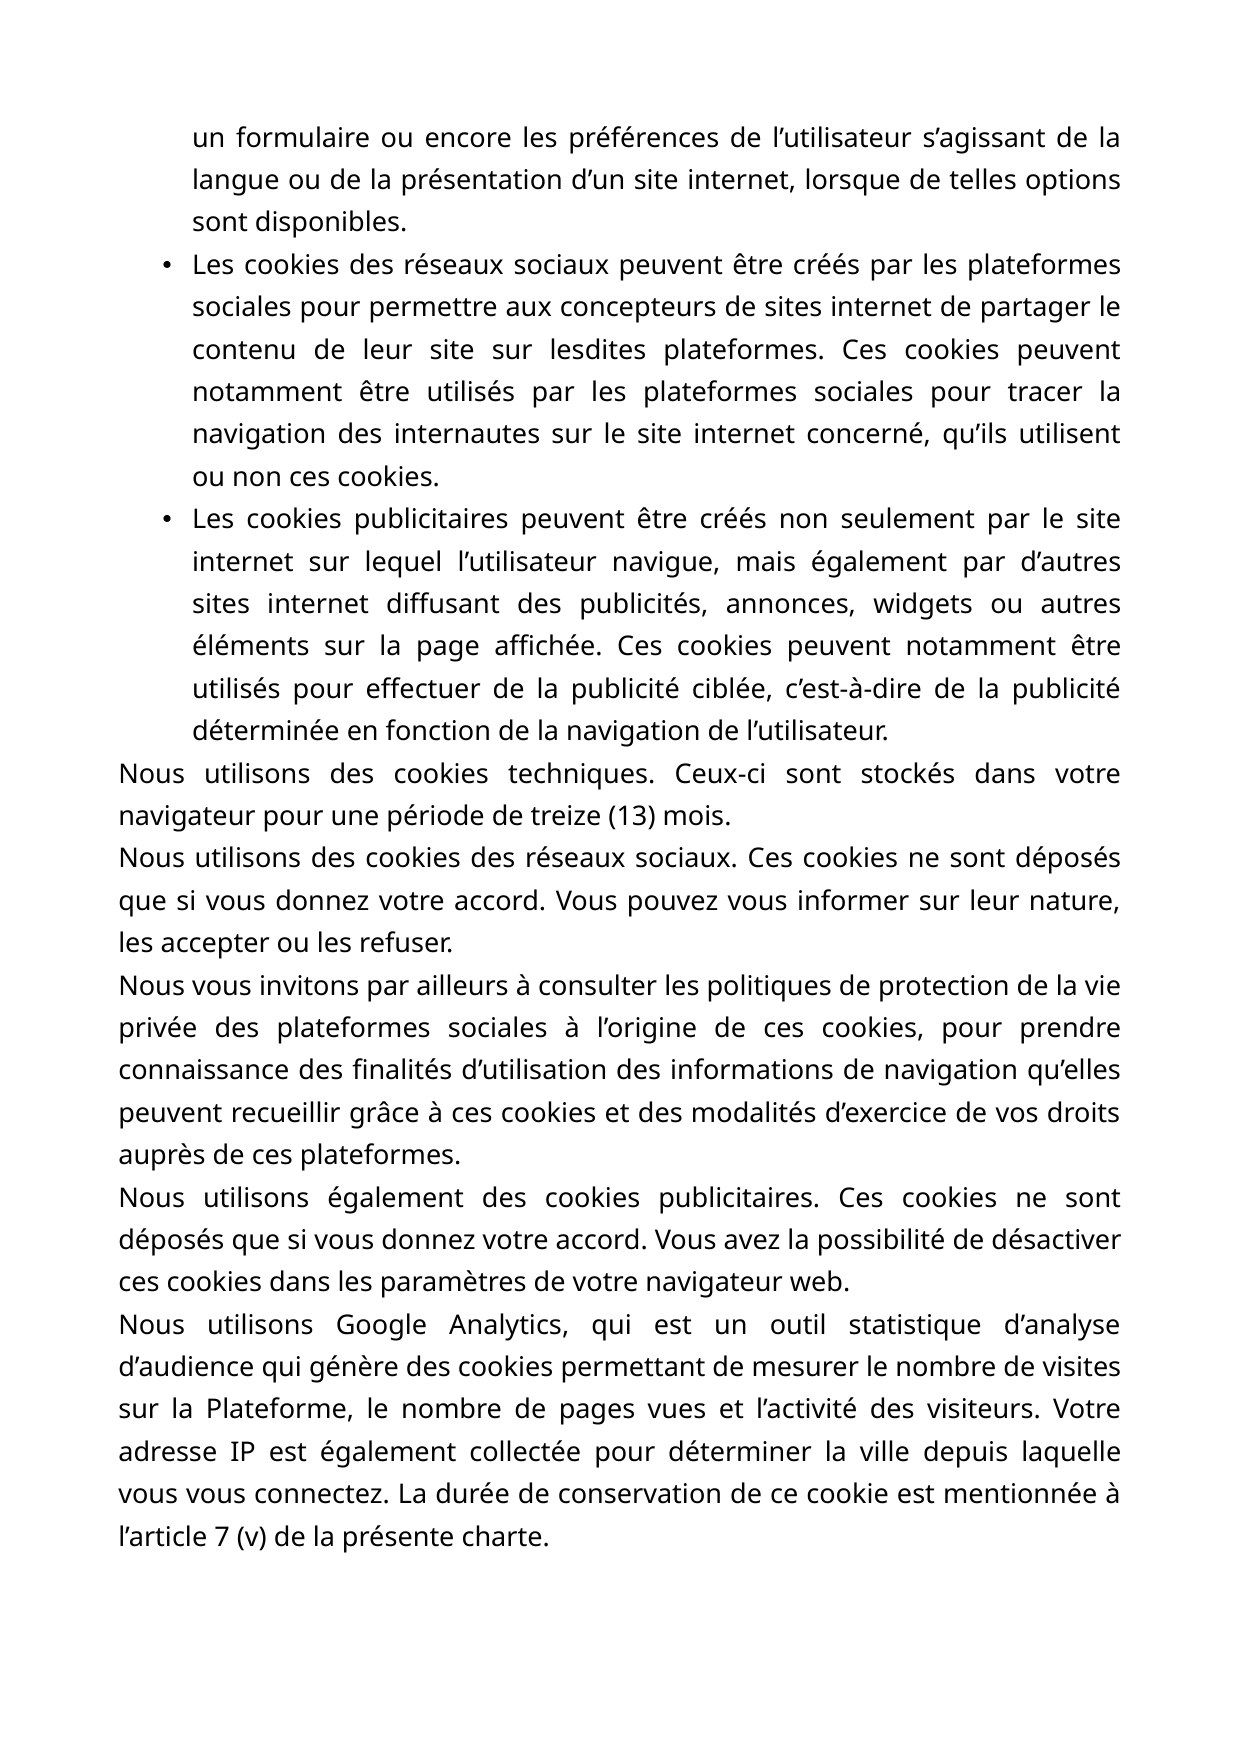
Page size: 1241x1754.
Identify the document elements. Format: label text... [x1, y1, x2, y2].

text Nous vous invitons par ailleurs à consulter les politiques de protection de la vie privée des plateformes sociales à l’origine de ces cookies, pour prendre connaissance des finalités d’utilisation des informations de navigation qu’elles peuvent recueillir grâce à ces cookies et des modalités d’exercice de vos droits auprès de ces plateformes. [118, 966, 1122, 1172]
text Nous utilisons également des cookies publicitaires. Ces cookies ne sont déposés que si vous donnez votre accord. Vous avez la possibilité de désactiver ces cookies dans les paramètres de votre navigateur web. [118, 1178, 1122, 1300]
list un formulaire ou encore les préférences de l’utilisateur s’agissant de la langue ou de la présentation d’un site internet, lorsque de telles options sont disponibles. [162, 118, 1122, 240]
text Nous utilisons Google Analytics, qui est un outil statistique d’analyse d’audience qui génère des cookies permettant de mesurer le nombre de visites sur la Plateforme, le nombre de pages vues et l’activité des visiteurs. Votre adresse IP est également collectée pour déterminer la ville depuis laquelle vous vous connectez. La durée de conservation de ce cookie est mentionnée à l’article 7 (v) de la présente charte. [118, 1305, 1122, 1554]
list Les cookies des réseaux sociaux peuvent être créés par les plateformes sociales pour permettre aux concepteurs de sites internet de partager le contenu de leur site sur lesdites plateformes. Ces cookies peuvent notamment être utilisés par les plateformes sociales pour tracer la navigation des internautes sur le site internet concerné, qu’ils utilisent ou non ces cookies. [162, 245, 1122, 494]
text Nous utilisons des cookies des réseaux sociaux. Ces cookies ne sont déposés que si vous donnez votre accord. Vous pouvez vous informer sur leur nature, les accepter ou les refuser. [118, 839, 1122, 961]
list Les cookies publicitaires peuvent être créés non seulement par le site internet sur lequel l’utilisateur navigue, mais également par d’autres sites internet diffusant des publicités, annonces, widgets ou autres éléments sur la page affichée. Ces cookies peuvent notamment être utilisés pour effectuer de la publicité ciblée, c’est-à-dire de la publicité déterminée en fonction de la navigation de l’utilisateur. [162, 500, 1122, 748]
text Nous utilisons des cookies techniques. Ceux-ci sont stockés dans votre navigateur pour une période de treize (13) mois. [118, 754, 1122, 833]
